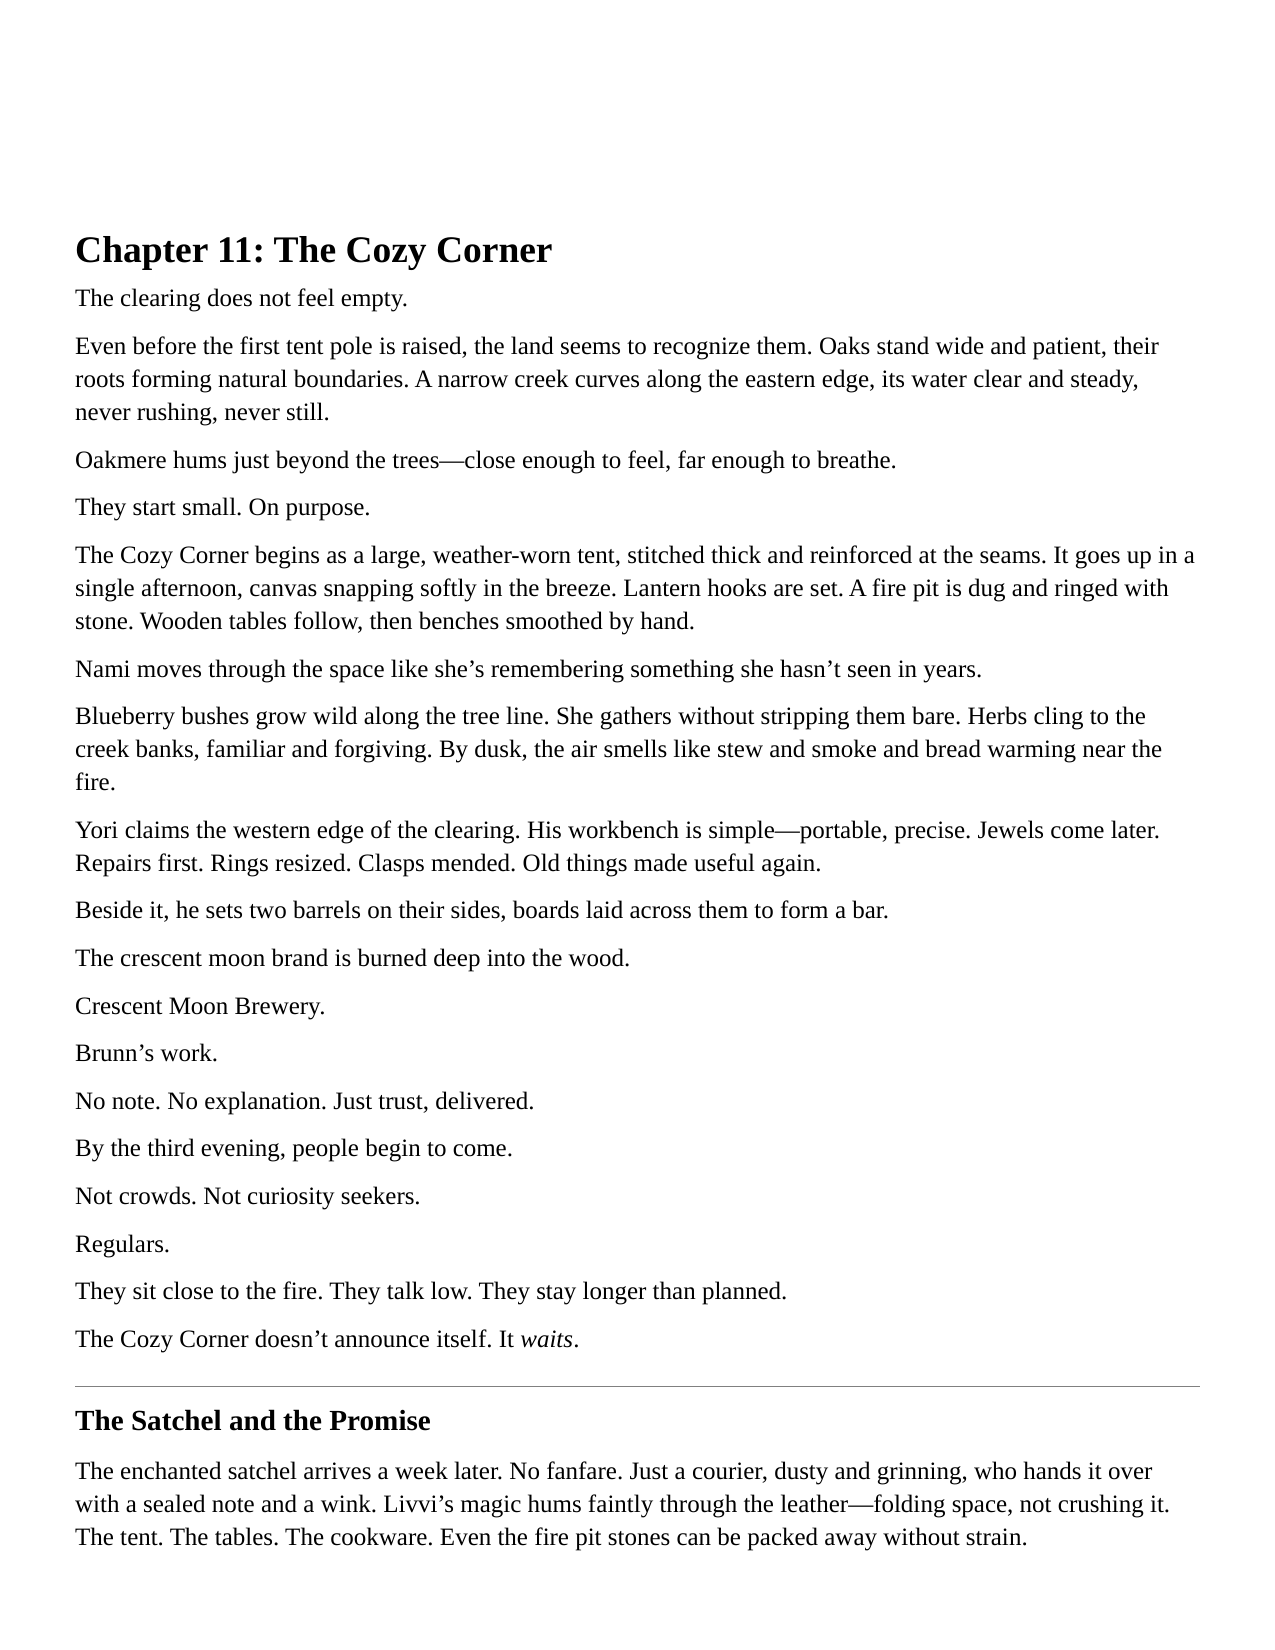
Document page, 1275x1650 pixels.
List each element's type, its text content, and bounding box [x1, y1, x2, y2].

subtitle Chapter 11: The Cozy Corner [75, 228, 1200, 271]
text They sit close to the fire. They talk low. They stay longer than planned. [75, 1276, 1200, 1305]
text Regulars. [75, 1229, 1200, 1257]
text Oakmere hums just beyond the trees—close enough to feel, far enough to breathe. [75, 445, 1200, 473]
text Nami moves through the space like she’s remembering something she hasn’t seen in years. [75, 654, 1200, 682]
text Crescent Moon Brewery. [75, 991, 1200, 1019]
text They start small. On purpose. [75, 492, 1200, 521]
text The clearing does not feel empty. [75, 283, 1200, 312]
text Beside it, he sets two barrels on their sides, boards laid across them to form a bar. [75, 896, 1200, 924]
text The crescent moon brand is burned deep into the wood. [75, 943, 1200, 972]
text By the third evening, people begin to come. [75, 1133, 1200, 1162]
text Blueberry bushes grow wild along the tree line. She gathers without stripping them bare. Herbs cling to the creek banks, familiar and forgiving. By dusk, the air smells like stew and smoke and bread warming near the fire. [75, 701, 1200, 796]
subtitle The Satchel and the Promise [75, 1403, 1200, 1437]
text The Cozy Corner doesn’t announce itself. It waits. [75, 1324, 1200, 1353]
text No note. No explanation. Just trust, delivered. [75, 1086, 1200, 1115]
text Not crowds. Not curiosity seekers. [75, 1181, 1200, 1210]
text The Cozy Corner begins as a large, weather-worn tent, stitched thick and reinforced at the seams. It goes up in a single afternoon, canvas snapping softly in the breeze. Lantern hooks are set. A fire pit is dug and ringed with stone. Wooden tables follow, then benches smoothed by hand. [75, 540, 1200, 635]
text Yori claims the western edge of the clearing. His workbench is simple—portable, precise. Jewels come later. Repairs first. Rings resized. Clasps mended. Old things made useful again. [75, 815, 1200, 877]
text The enchanted satchel arrives a week later. No fanfare. Just a courier, dusty and grinning, who hands it over with a sealed note and a wink. Livvi’s magic hums faintly through the leather—folding space, not crushing it. The tent. The tables. The cookware. Even the fire pit stones can be packed away without strain. [75, 1456, 1200, 1551]
text Brunn’s work. [75, 1038, 1200, 1067]
text Even before the first tent pole is raised, the land seems to recognize them. Oaks stand wide and patient, their roots forming natural boundaries. A narrow creek curves along the eastern edge, its water clear and steady, never rushing, never still. [75, 331, 1200, 426]
